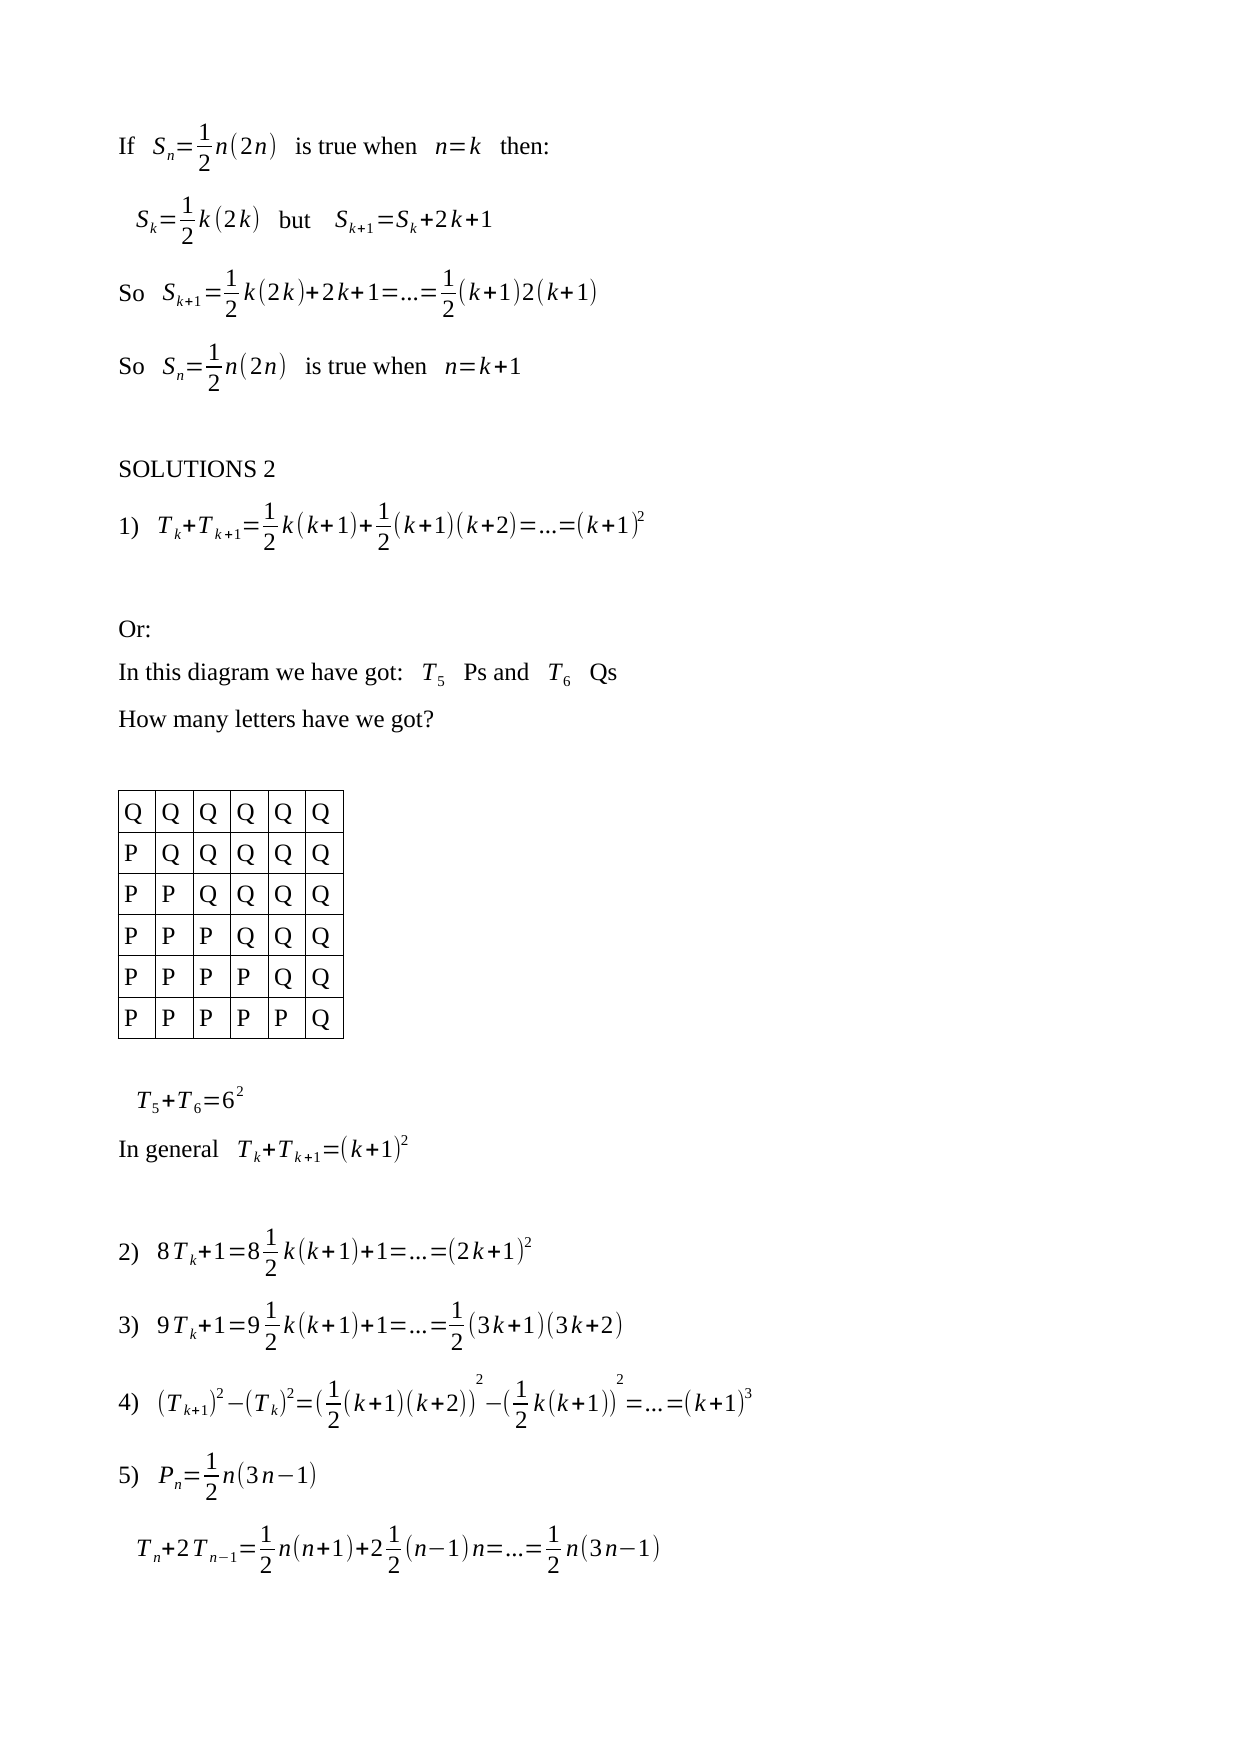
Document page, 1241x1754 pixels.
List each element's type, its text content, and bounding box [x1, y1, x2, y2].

table_cell Q [269, 874, 305, 914]
table_cell Q [306, 998, 343, 1038]
text but [118, 191, 1122, 250]
table_cell Q [194, 874, 230, 914]
table_cell P [269, 998, 305, 1038]
table_cell P [119, 915, 155, 955]
table_cell Q [194, 833, 230, 873]
text 2) [118, 1224, 1122, 1283]
text In this diagram we have got:Ps andQs [118, 657, 1122, 690]
table_header Q [156, 791, 193, 832]
text Ifis true whenthen: [118, 118, 1122, 177]
table_header Q [119, 791, 155, 832]
table_cell Q [269, 833, 305, 873]
table_header Q [194, 791, 230, 832]
table_cell P [194, 915, 230, 955]
table_cell Q [306, 874, 343, 914]
table_cell P [231, 956, 268, 997]
table_cell Q [269, 915, 305, 955]
text 3) [118, 1297, 1122, 1356]
table_cell P [194, 956, 230, 997]
table_cell Q [231, 874, 268, 914]
table_cell Q [231, 915, 268, 955]
text SOLUTIONS 2 [118, 454, 1122, 483]
table_cell P [119, 833, 155, 873]
text So [118, 265, 1122, 324]
table_cell P [119, 956, 155, 997]
text In general [118, 1131, 1122, 1166]
table_cell Q [306, 956, 343, 997]
table_cell P [156, 998, 193, 1038]
text How many letters have we got? [118, 704, 1122, 733]
table_header Q [231, 791, 268, 832]
table_cell P [156, 915, 193, 955]
table_cell Q [306, 915, 343, 955]
table_cell P [194, 998, 230, 1038]
text 4) [118, 1370, 1122, 1433]
text 5) [118, 1447, 1122, 1506]
table_cell Q [306, 833, 343, 873]
table_header Q [306, 791, 343, 832]
table_cell Q [269, 956, 305, 997]
text 1) [118, 498, 1122, 557]
table_cell Q [156, 833, 193, 873]
table_cell P [156, 956, 193, 997]
table_cell P [231, 998, 268, 1038]
text Or: [118, 614, 1122, 643]
table_cell P [156, 874, 193, 914]
text Sois true when [118, 338, 1122, 397]
table_cell Q [231, 833, 268, 873]
table_header Q [269, 791, 305, 832]
table_cell P [119, 998, 155, 1038]
table_cell P [119, 874, 155, 914]
